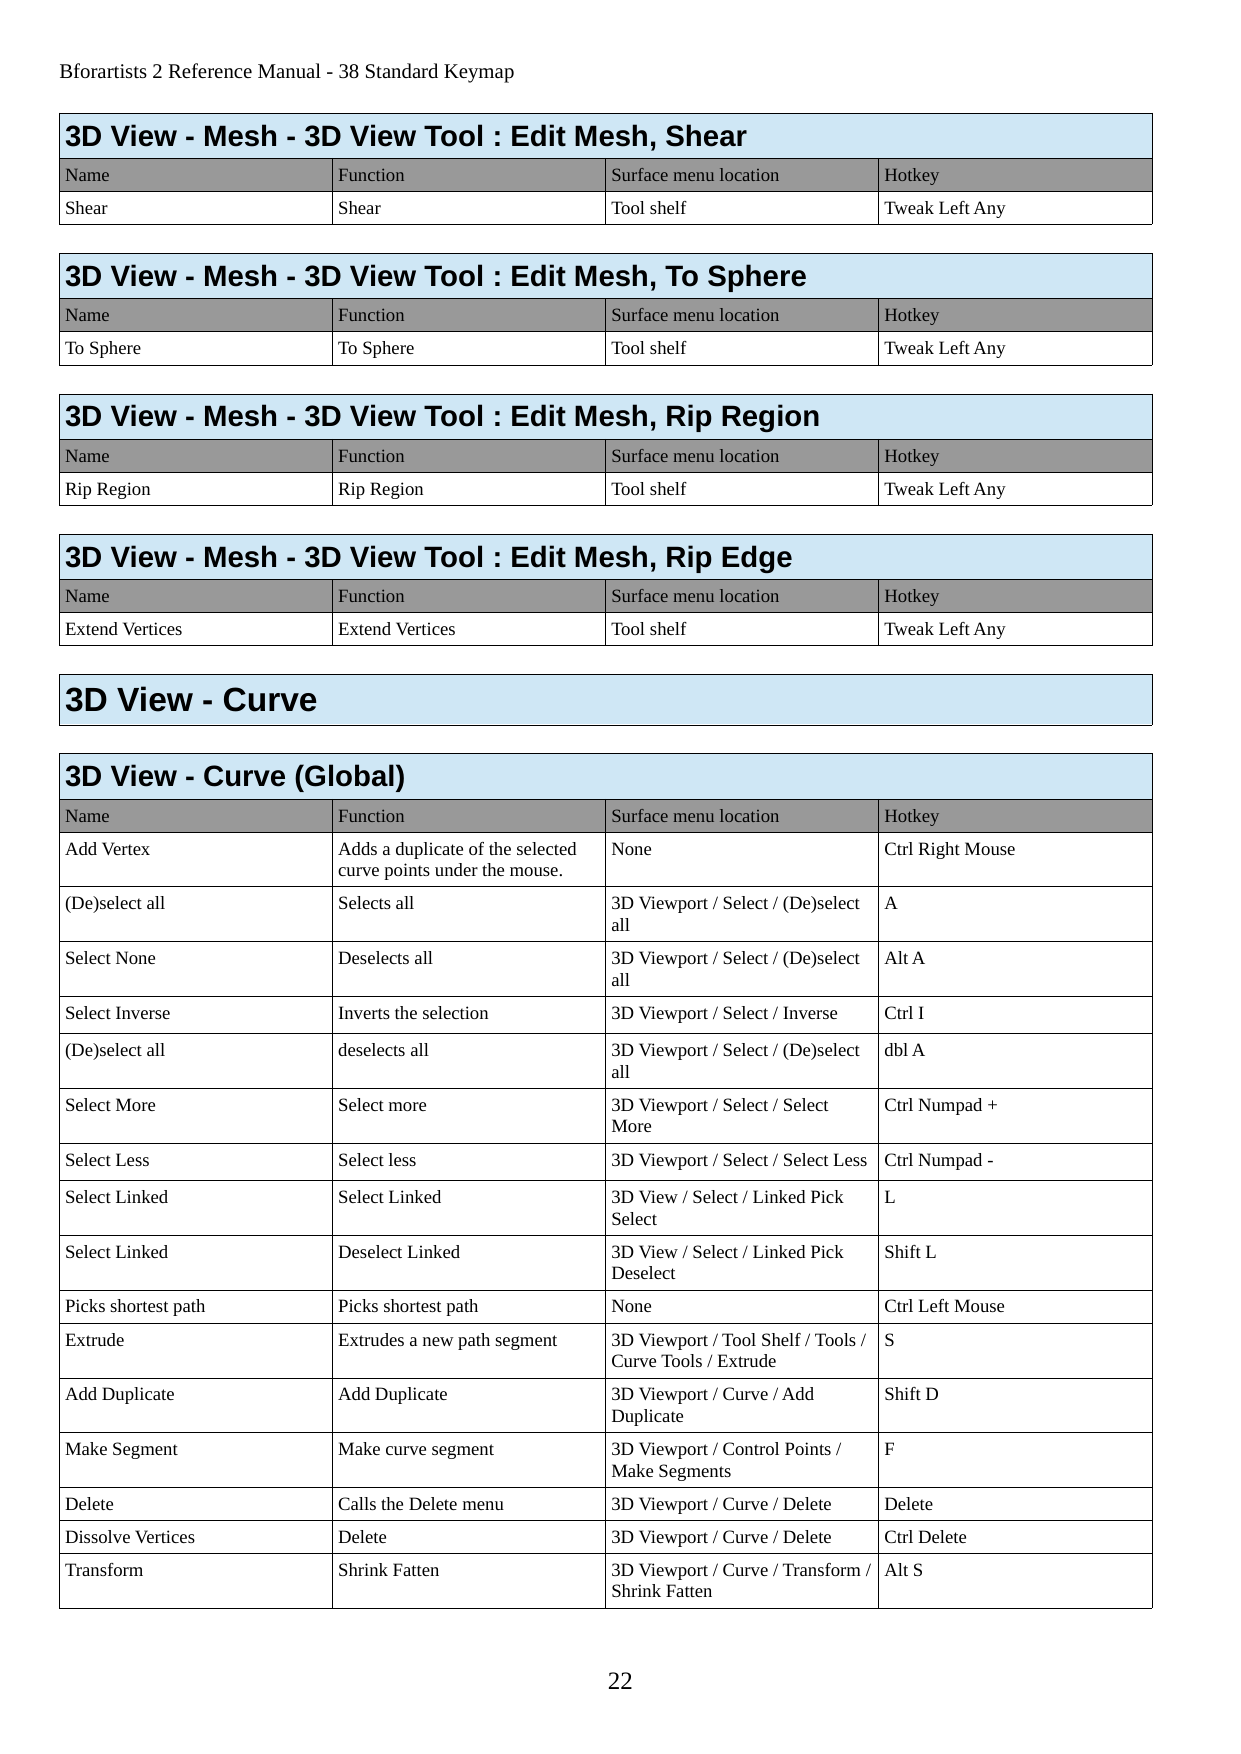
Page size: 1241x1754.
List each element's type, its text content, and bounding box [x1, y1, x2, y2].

table_cell Shift L [879, 1236, 1152, 1289]
table_cell Tweak Left Any [879, 192, 1152, 224]
table_cell Tool shelf [606, 192, 878, 224]
table_cell Inverts the selection [333, 997, 605, 1033]
table_cell A [879, 887, 1152, 941]
table_cell Function [333, 580, 605, 612]
table_cell 3D Viewport / Curve / Add Duplicate [606, 1379, 878, 1432]
table_cell Surface menu location [606, 580, 878, 612]
table_cell Select less [333, 1144, 605, 1180]
table_cell Hotkey [879, 159, 1152, 191]
table_cell Add Duplicate [333, 1379, 605, 1432]
table_cell Name [60, 580, 332, 612]
table_cell (De)select all [60, 887, 332, 941]
table_cell 3D View / Select / Linked Pick Deselect [606, 1236, 878, 1289]
table_header 3D View - Curve (Global) [60, 754, 1152, 799]
table_cell Hotkey [879, 580, 1152, 612]
table_cell Tool shelf [606, 613, 878, 645]
table_cell Select more [333, 1089, 605, 1143]
table_header 3D View - Mesh - 3D View Tool : Edit Mesh, Shear [60, 114, 1152, 158]
table_cell 3D Viewport / Select / Select More [606, 1089, 878, 1143]
table_cell Select None [60, 942, 332, 996]
table_cell Name [60, 800, 332, 832]
table_cell Transform [60, 1554, 332, 1608]
table_cell 3D Viewport / Select / (De)select all [606, 942, 878, 996]
table_cell Function [333, 299, 605, 331]
table_cell Shear [333, 192, 605, 224]
table_cell Hotkey [879, 440, 1152, 472]
table_cell Picks shortest path [333, 1291, 605, 1323]
table_cell Delete [60, 1488, 332, 1520]
table_cell 3D Viewport / Curve / Delete [606, 1488, 878, 1520]
table_cell Hotkey [879, 299, 1152, 331]
table_cell Shear [60, 192, 332, 224]
table_header 3D View - Mesh - 3D View Tool : Edit Mesh, Rip Region [60, 395, 1152, 439]
table_header 3D View - Mesh - 3D View Tool : Edit Mesh, Rip Edge [60, 535, 1152, 579]
table_cell Surface menu location [606, 159, 878, 191]
table_cell 3D Viewport / Tool Shelf / Tools / Curve Tools / Extrude [606, 1324, 878, 1377]
table_cell dbl A [879, 1034, 1152, 1088]
table_cell S [879, 1324, 1152, 1377]
table_cell Tweak Left Any [879, 473, 1152, 505]
table_header 3D View - Curve [60, 675, 1152, 724]
table_cell Select More [60, 1089, 332, 1143]
table_cell Make curve segment [333, 1433, 605, 1487]
table_cell L [879, 1181, 1152, 1235]
table_cell Tweak Left Any [879, 332, 1152, 364]
table_cell Select Linked [333, 1181, 605, 1235]
table_cell (De)select all [60, 1034, 332, 1088]
table_cell Name [60, 159, 332, 191]
table_cell Picks shortest path [60, 1291, 332, 1323]
table_cell Dissolve Vertices [60, 1521, 332, 1553]
table_cell deselects all [333, 1034, 605, 1088]
table_cell 3D Viewport / Select / (De)select all [606, 887, 878, 941]
table_cell Select Linked [60, 1236, 332, 1289]
table_cell Selects all [333, 887, 605, 941]
table_cell Tweak Left Any [879, 613, 1152, 645]
table_cell Ctrl Left Mouse [879, 1291, 1152, 1323]
table_cell 3D Viewport / Select / Inverse [606, 997, 878, 1033]
table_cell 3D Viewport / Select / (De)select all [606, 1034, 878, 1088]
table_cell Adds a duplicate of the selected curve points under the mouse. [333, 833, 605, 886]
table_cell Delete [879, 1488, 1152, 1520]
table_cell Extrude [60, 1324, 332, 1377]
table_cell Surface menu location [606, 440, 878, 472]
table_cell Name [60, 299, 332, 331]
table_cell To Sphere [60, 332, 332, 364]
table_cell Alt A [879, 942, 1152, 996]
table_cell Alt S [879, 1554, 1152, 1608]
table_cell Function [333, 800, 605, 832]
table_cell Function [333, 440, 605, 472]
table_cell 3D Viewport / Curve / Delete [606, 1521, 878, 1553]
table_cell 3D Viewport / Control Points / Make Segments [606, 1433, 878, 1487]
table_cell Ctrl Numpad - [879, 1144, 1152, 1180]
table_cell 3D View / Select / Linked Pick Select [606, 1181, 878, 1235]
table_header 3D View - Mesh - 3D View Tool : Edit Mesh, To Sphere [60, 254, 1152, 298]
table_cell 3D Viewport / Curve / Transform / Shrink Fatten [606, 1554, 878, 1608]
table_cell None [606, 833, 878, 886]
table_cell Add Vertex [60, 833, 332, 886]
table_cell Deselect Linked [333, 1236, 605, 1289]
table_cell Make Segment [60, 1433, 332, 1487]
table_cell F [879, 1433, 1152, 1487]
table_cell Tool shelf [606, 473, 878, 505]
table_cell Rip Region [60, 473, 332, 505]
table_cell Tool shelf [606, 332, 878, 364]
table_cell Calls the Delete menu [333, 1488, 605, 1520]
table_cell Ctrl Numpad + [879, 1089, 1152, 1143]
table_cell Select Linked [60, 1181, 332, 1235]
table_cell Deselects all [333, 942, 605, 996]
table_cell None [606, 1291, 878, 1323]
table_cell Surface menu location [606, 800, 878, 832]
table_cell Delete [333, 1521, 605, 1553]
table_cell Extend Vertices [60, 613, 332, 645]
table_cell Select Less [60, 1144, 332, 1180]
table_cell To Sphere [333, 332, 605, 364]
table_cell Shrink Fatten [333, 1554, 605, 1608]
table_cell Select Inverse [60, 997, 332, 1033]
table_cell Ctrl Right Mouse [879, 833, 1152, 886]
table_cell Rip Region [333, 473, 605, 505]
table_cell Shift D [879, 1379, 1152, 1432]
table_cell Function [333, 159, 605, 191]
table_cell Name [60, 440, 332, 472]
table_cell 3D Viewport / Select / Select Less [606, 1144, 878, 1180]
table_cell Extend Vertices [333, 613, 605, 645]
table_cell Ctrl I [879, 997, 1152, 1033]
table_cell Extrudes a new path segment [333, 1324, 605, 1377]
table_cell Surface menu location [606, 299, 878, 331]
table_cell Add Duplicate [60, 1379, 332, 1432]
table_cell Hotkey [879, 800, 1152, 832]
table_cell Ctrl Delete [879, 1521, 1152, 1553]
